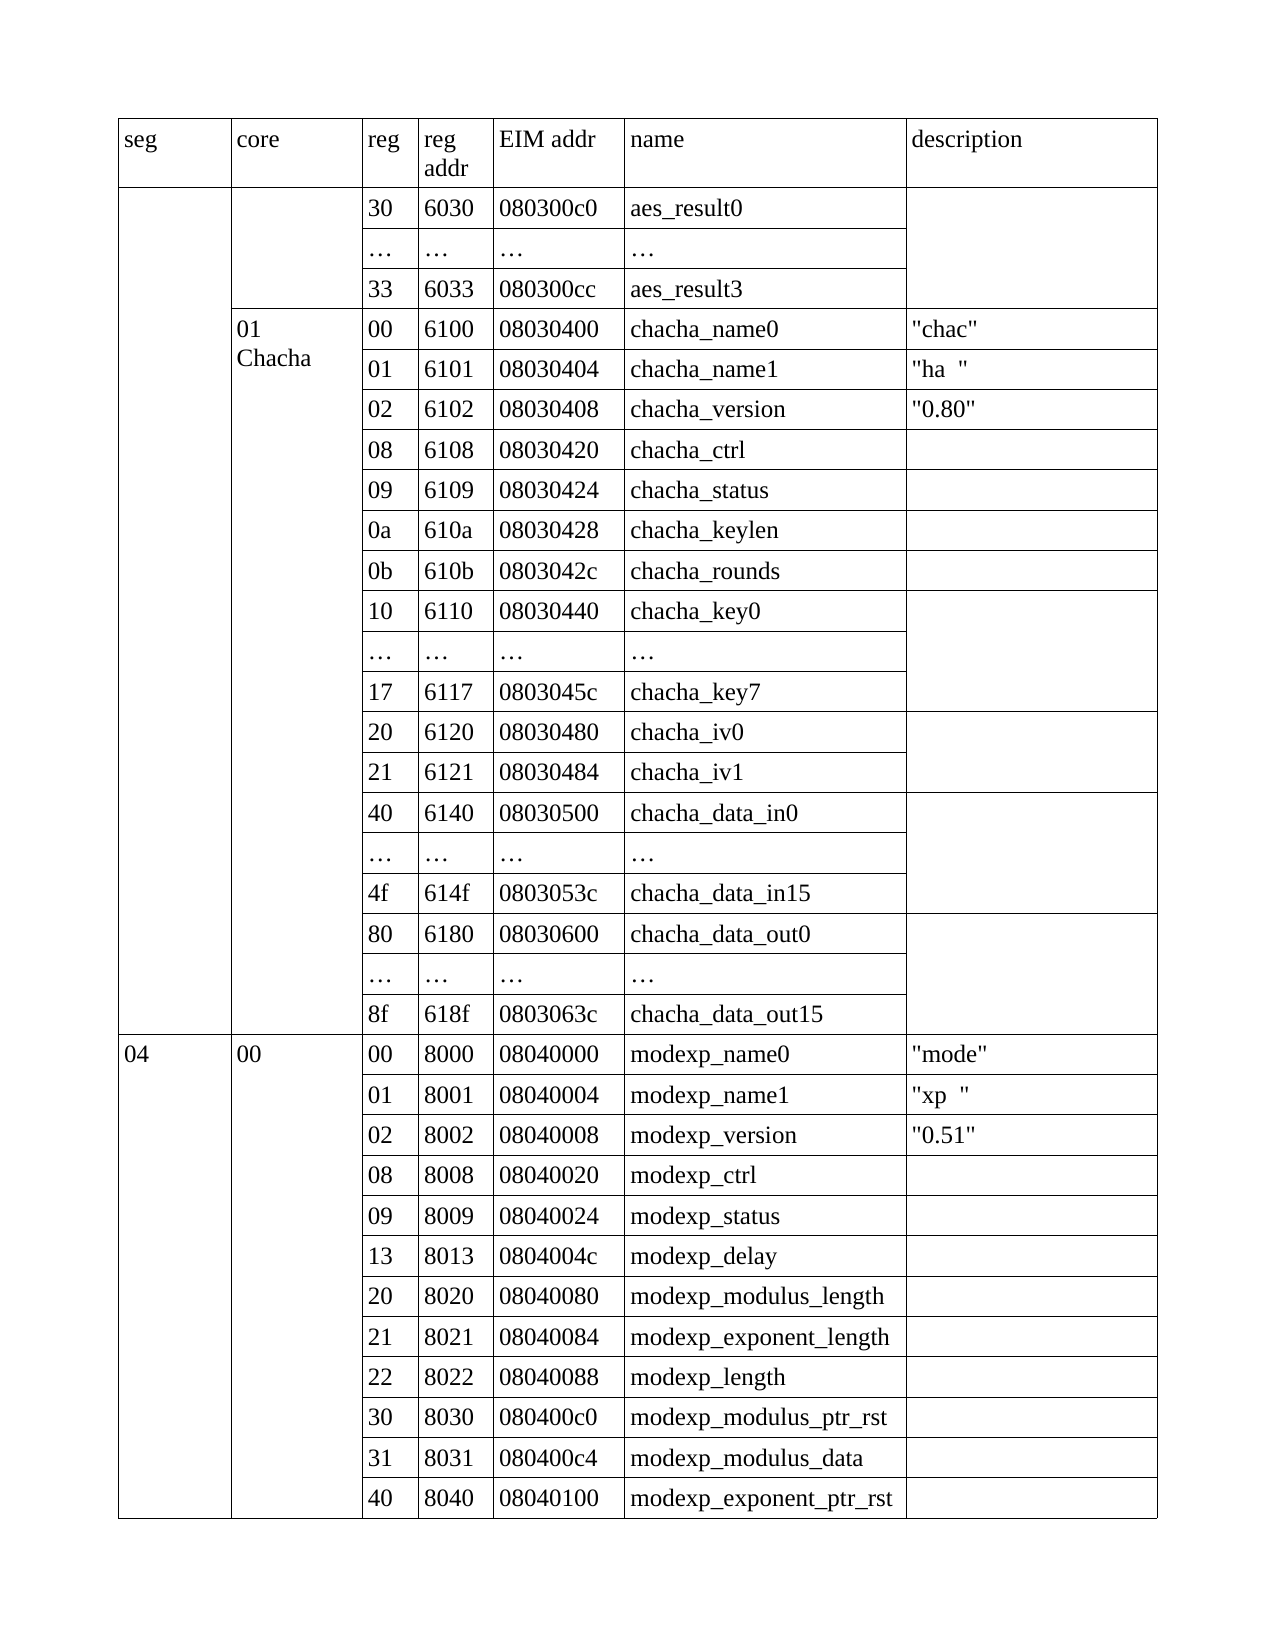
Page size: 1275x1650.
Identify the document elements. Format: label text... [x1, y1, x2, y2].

table_cell 08030484 [494, 753, 624, 792]
table_cell 02 [363, 1115, 418, 1155]
table_cell … [625, 632, 906, 671]
table_cell modexp_delay [625, 1236, 906, 1276]
table_cell [907, 591, 1157, 711]
table_cell [232, 188, 362, 308]
table_cell chacha_data_out0 [625, 914, 906, 953]
table_cell 6101 [419, 350, 493, 389]
table_cell chacha_version [625, 390, 906, 429]
table_cell 17 [363, 672, 418, 711]
table_cell 08040084 [494, 1317, 624, 1356]
table_cell 00 [363, 309, 418, 348]
table_cell 0803045c [494, 672, 624, 711]
table_cell 8002 [419, 1115, 493, 1155]
table_cell [907, 1478, 1157, 1517]
table_cell [907, 1277, 1157, 1316]
table_cell 04 [119, 1035, 231, 1517]
table_cell … [625, 954, 906, 993]
table_cell [907, 712, 1157, 792]
table_cell modexp_modulus_data [625, 1438, 906, 1477]
table_cell 8022 [419, 1357, 493, 1397]
table_cell aes_result3 [625, 269, 906, 308]
table_cell 22 [363, 1357, 418, 1397]
table_cell 6102 [419, 390, 493, 429]
table_cell chacha_ctrl [625, 430, 906, 469]
table_cell [907, 511, 1157, 550]
table_cell chacha_keylen [625, 511, 906, 550]
table_cell 40 [363, 793, 418, 832]
table_cell 0b [363, 551, 418, 590]
table_cell 8009 [419, 1196, 493, 1235]
table_cell 20 [363, 712, 418, 752]
table_cell … [494, 632, 624, 671]
table_cell 6033 [419, 269, 493, 308]
table_cell … [419, 833, 493, 872]
table_cell chacha_data_in0 [625, 793, 906, 832]
table_cell … [363, 833, 418, 872]
table_cell 08030400 [494, 309, 624, 348]
table_cell 09 [363, 470, 418, 510]
table_cell 20 [363, 1277, 418, 1316]
table_cell 610a [419, 511, 493, 550]
table_cell 6100 [419, 309, 493, 348]
table_cell 01 [363, 350, 418, 389]
table_cell 08030600 [494, 914, 624, 953]
table_cell 6120 [419, 712, 493, 752]
table_cell 6121 [419, 753, 493, 792]
table_cell 08030500 [494, 793, 624, 832]
table_cell 6110 [419, 591, 493, 631]
table_cell [907, 1357, 1157, 1397]
table_cell 08040024 [494, 1196, 624, 1235]
table_cell 8f [363, 995, 418, 1034]
table_cell "xp " [907, 1075, 1157, 1114]
table_cell chacha_status [625, 470, 906, 510]
table_header core [232, 119, 362, 187]
table_cell modexp_exponent_length [625, 1317, 906, 1356]
table_cell … [419, 632, 493, 671]
table_cell modexp_modulus_ptr_rst [625, 1398, 906, 1437]
table_cell 6140 [419, 793, 493, 832]
table_cell 080300cc [494, 269, 624, 308]
table_cell 08040004 [494, 1075, 624, 1114]
table_cell modexp_exponent_ptr_rst [625, 1478, 906, 1517]
table_cell 8000 [419, 1035, 493, 1074]
table_cell 08040080 [494, 1277, 624, 1316]
table_header name [625, 119, 906, 187]
table_cell 21 [363, 753, 418, 792]
table_cell … [494, 833, 624, 872]
table_header description [907, 119, 1157, 187]
table_cell "mode" [907, 1035, 1157, 1074]
table_cell 080400c4 [494, 1438, 624, 1477]
table_header reg addr [419, 119, 493, 187]
table_cell … [363, 229, 418, 268]
table_cell 6117 [419, 672, 493, 711]
table_cell 08030420 [494, 430, 624, 469]
table_cell 33 [363, 269, 418, 308]
table_cell 21 [363, 1317, 418, 1356]
table_cell [119, 188, 231, 1034]
table_cell modexp_name1 [625, 1075, 906, 1114]
table_cell "0.80" [907, 390, 1157, 429]
table_cell "ha " [907, 350, 1157, 389]
table_cell modexp_status [625, 1196, 906, 1235]
table_cell 08 [363, 1156, 418, 1195]
table_cell modexp_ctrl [625, 1156, 906, 1195]
table_cell 8013 [419, 1236, 493, 1276]
table_cell 6030 [419, 188, 493, 227]
table_cell modexp_modulus_length [625, 1277, 906, 1316]
table_cell 01 Chacha [232, 309, 362, 1034]
table_cell 08040020 [494, 1156, 624, 1195]
table_cell 0804004c [494, 1236, 624, 1276]
table_cell 08 [363, 430, 418, 469]
table_header seg [119, 119, 231, 187]
table_cell 618f [419, 995, 493, 1034]
table_header EIM addr [494, 119, 624, 187]
table_cell [907, 1398, 1157, 1437]
table_cell … [419, 954, 493, 993]
table_cell 10 [363, 591, 418, 631]
table_cell "0.51" [907, 1115, 1157, 1155]
table_cell 080300c0 [494, 188, 624, 227]
table_cell 31 [363, 1438, 418, 1477]
table_cell 01 [363, 1075, 418, 1114]
table_cell 8040 [419, 1478, 493, 1517]
table_cell 08040088 [494, 1357, 624, 1397]
table_cell [907, 430, 1157, 469]
table_cell 8020 [419, 1277, 493, 1316]
table_cell 4f [363, 874, 418, 913]
table_cell [907, 551, 1157, 590]
table_cell 8021 [419, 1317, 493, 1356]
table_cell 09 [363, 1196, 418, 1235]
table_cell [907, 1156, 1157, 1195]
table_cell chacha_rounds [625, 551, 906, 590]
table_cell … [494, 229, 624, 268]
table_cell [907, 793, 1157, 913]
table_cell chacha_data_out15 [625, 995, 906, 1034]
table_cell … [625, 833, 906, 872]
table_cell 08030408 [494, 390, 624, 429]
table_cell 8031 [419, 1438, 493, 1477]
table_cell 40 [363, 1478, 418, 1517]
table_cell [907, 470, 1157, 510]
table_cell 6108 [419, 430, 493, 469]
table_cell 02 [363, 390, 418, 429]
table_cell chacha_key7 [625, 672, 906, 711]
table_cell 08040008 [494, 1115, 624, 1155]
table_cell 6109 [419, 470, 493, 510]
table_cell 0803042c [494, 551, 624, 590]
table_cell 0803063c [494, 995, 624, 1034]
table_cell [907, 914, 1157, 1034]
table_cell [907, 1196, 1157, 1235]
table_cell 614f [419, 874, 493, 913]
table_cell 080400c0 [494, 1398, 624, 1437]
table_cell [907, 1236, 1157, 1276]
table_cell 80 [363, 914, 418, 953]
table_header reg [363, 119, 418, 187]
table_cell … [625, 229, 906, 268]
table_cell [907, 1438, 1157, 1477]
table_cell 13 [363, 1236, 418, 1276]
table_cell 08030440 [494, 591, 624, 631]
table_cell modexp_name0 [625, 1035, 906, 1074]
table_cell 08030480 [494, 712, 624, 752]
table_cell … [363, 954, 418, 993]
table_cell 00 [232, 1035, 362, 1517]
table_cell 8030 [419, 1398, 493, 1437]
table_cell modexp_length [625, 1357, 906, 1397]
table_cell … [363, 632, 418, 671]
table_cell chacha_iv1 [625, 753, 906, 792]
table_cell modexp_version [625, 1115, 906, 1155]
table_cell chacha_name0 [625, 309, 906, 348]
table_cell 08030404 [494, 350, 624, 389]
table_cell 0a [363, 511, 418, 550]
table_cell "chac" [907, 309, 1157, 348]
table_cell 08040100 [494, 1478, 624, 1517]
table_cell [907, 188, 1157, 308]
table_cell … [494, 954, 624, 993]
table_cell 30 [363, 1398, 418, 1437]
table_cell 08030428 [494, 511, 624, 550]
table_cell 8008 [419, 1156, 493, 1195]
table_cell chacha_key0 [625, 591, 906, 631]
table_cell 08040000 [494, 1035, 624, 1074]
table_cell 8001 [419, 1075, 493, 1114]
table_cell 6180 [419, 914, 493, 953]
table_cell 00 [363, 1035, 418, 1074]
table_cell … [419, 229, 493, 268]
table_cell [907, 1317, 1157, 1356]
table_cell 0803053c [494, 874, 624, 913]
table_cell 08030424 [494, 470, 624, 510]
table_cell 610b [419, 551, 493, 590]
table_cell 30 [363, 188, 418, 227]
table_cell chacha_iv0 [625, 712, 906, 752]
table_cell chacha_name1 [625, 350, 906, 389]
table_cell aes_result0 [625, 188, 906, 227]
table_cell chacha_data_in15 [625, 874, 906, 913]
